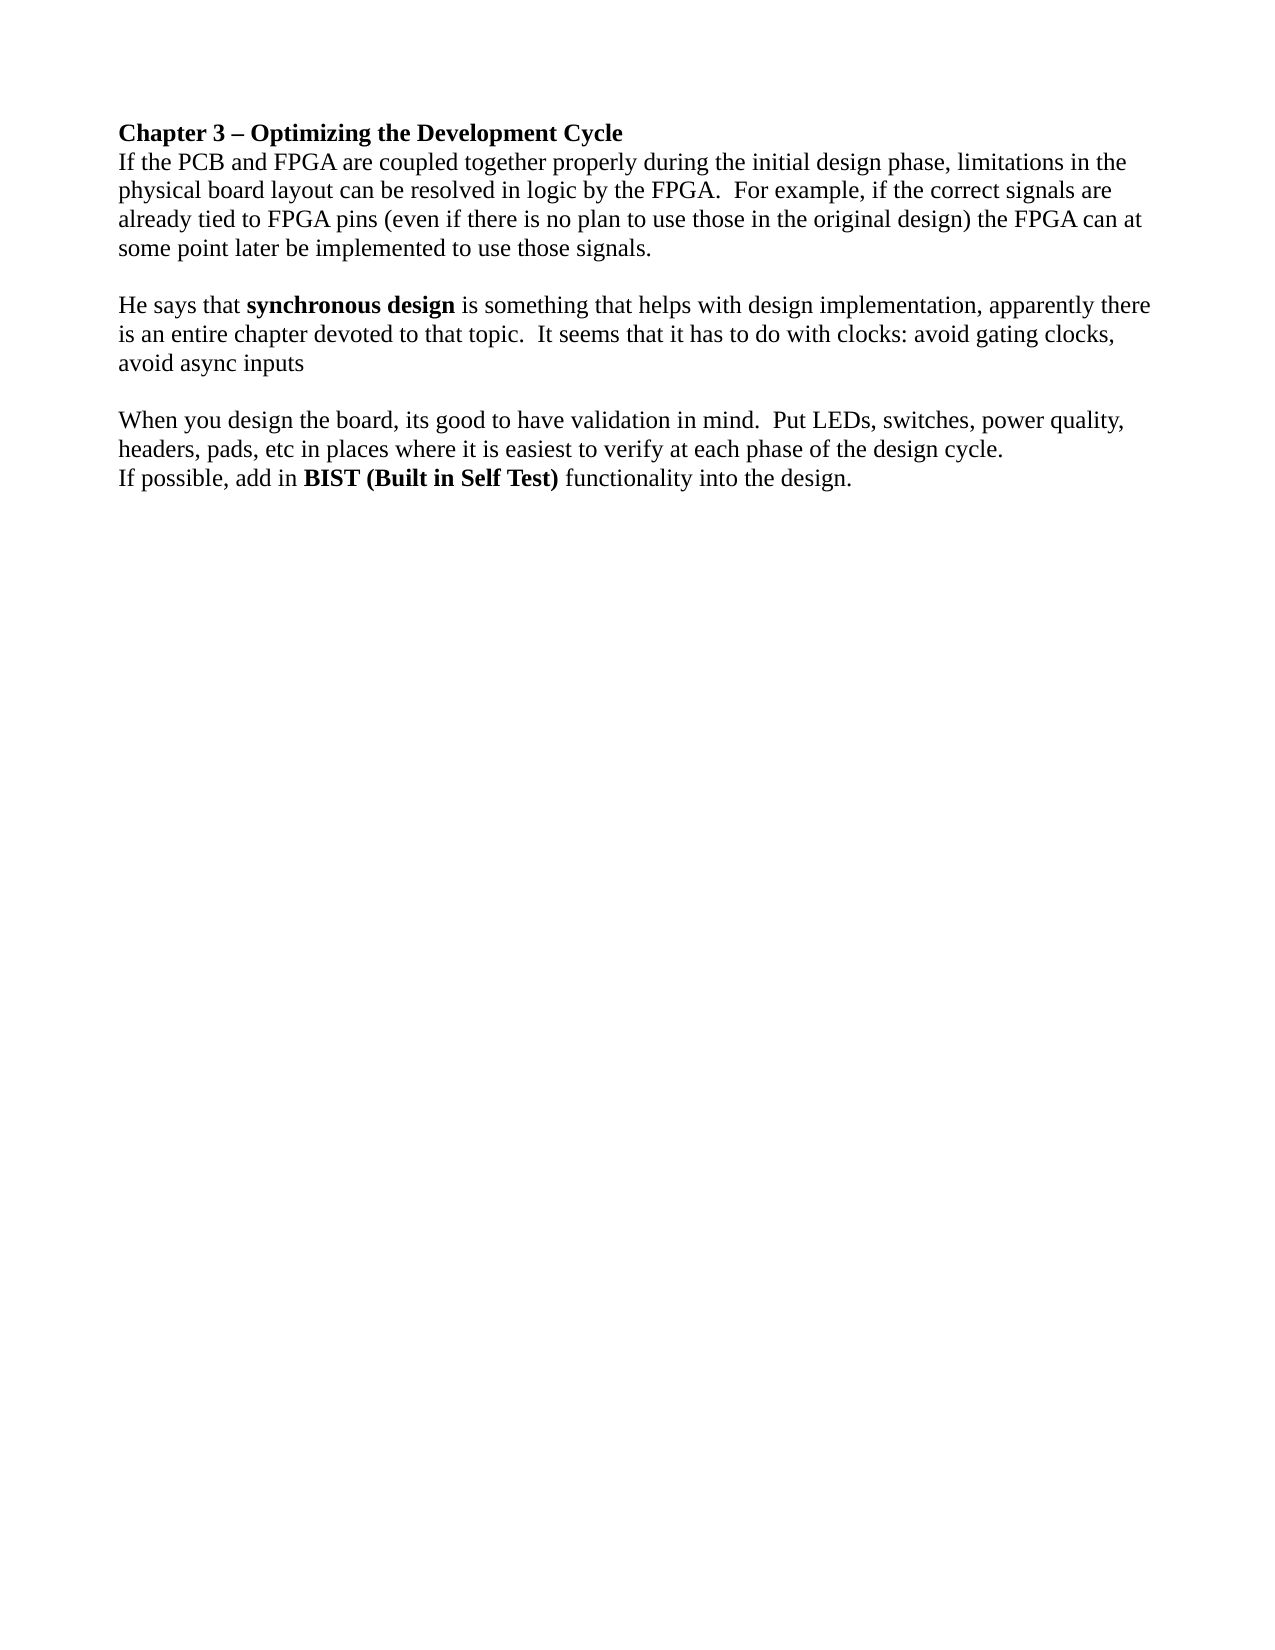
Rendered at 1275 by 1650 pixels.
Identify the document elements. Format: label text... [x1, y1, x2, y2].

text Chapter 3 – Optimizing the Development Cycle [118, 118, 1157, 147]
text He says that synchronous design is something that helps with design implementation, apparently there is an entire chapter devoted to that topic. It seems that it has to do with clocks: avoid gating clocks, avoid async inputs [118, 291, 1157, 377]
text If the PCB and FPGA are coupled together properly during the initial design phase, limitations in the physical board layout can be resolved in logic by the FPGA. For example, if the correct signals are already tied to FPGA pins (even if there is no plan to use those in the original design) the FPGA can at some point later be implemented to use those signals. [118, 147, 1157, 262]
text When you design the board, its good to have validation in mind. Put LEDs, switches, power quality, headers, pads, etc in places where it is easiest to verify at each phase of the design cycle. [118, 406, 1157, 463]
text If possible, add in BIST (Built in Self Test) functionality into the design. [118, 463, 1157, 492]
